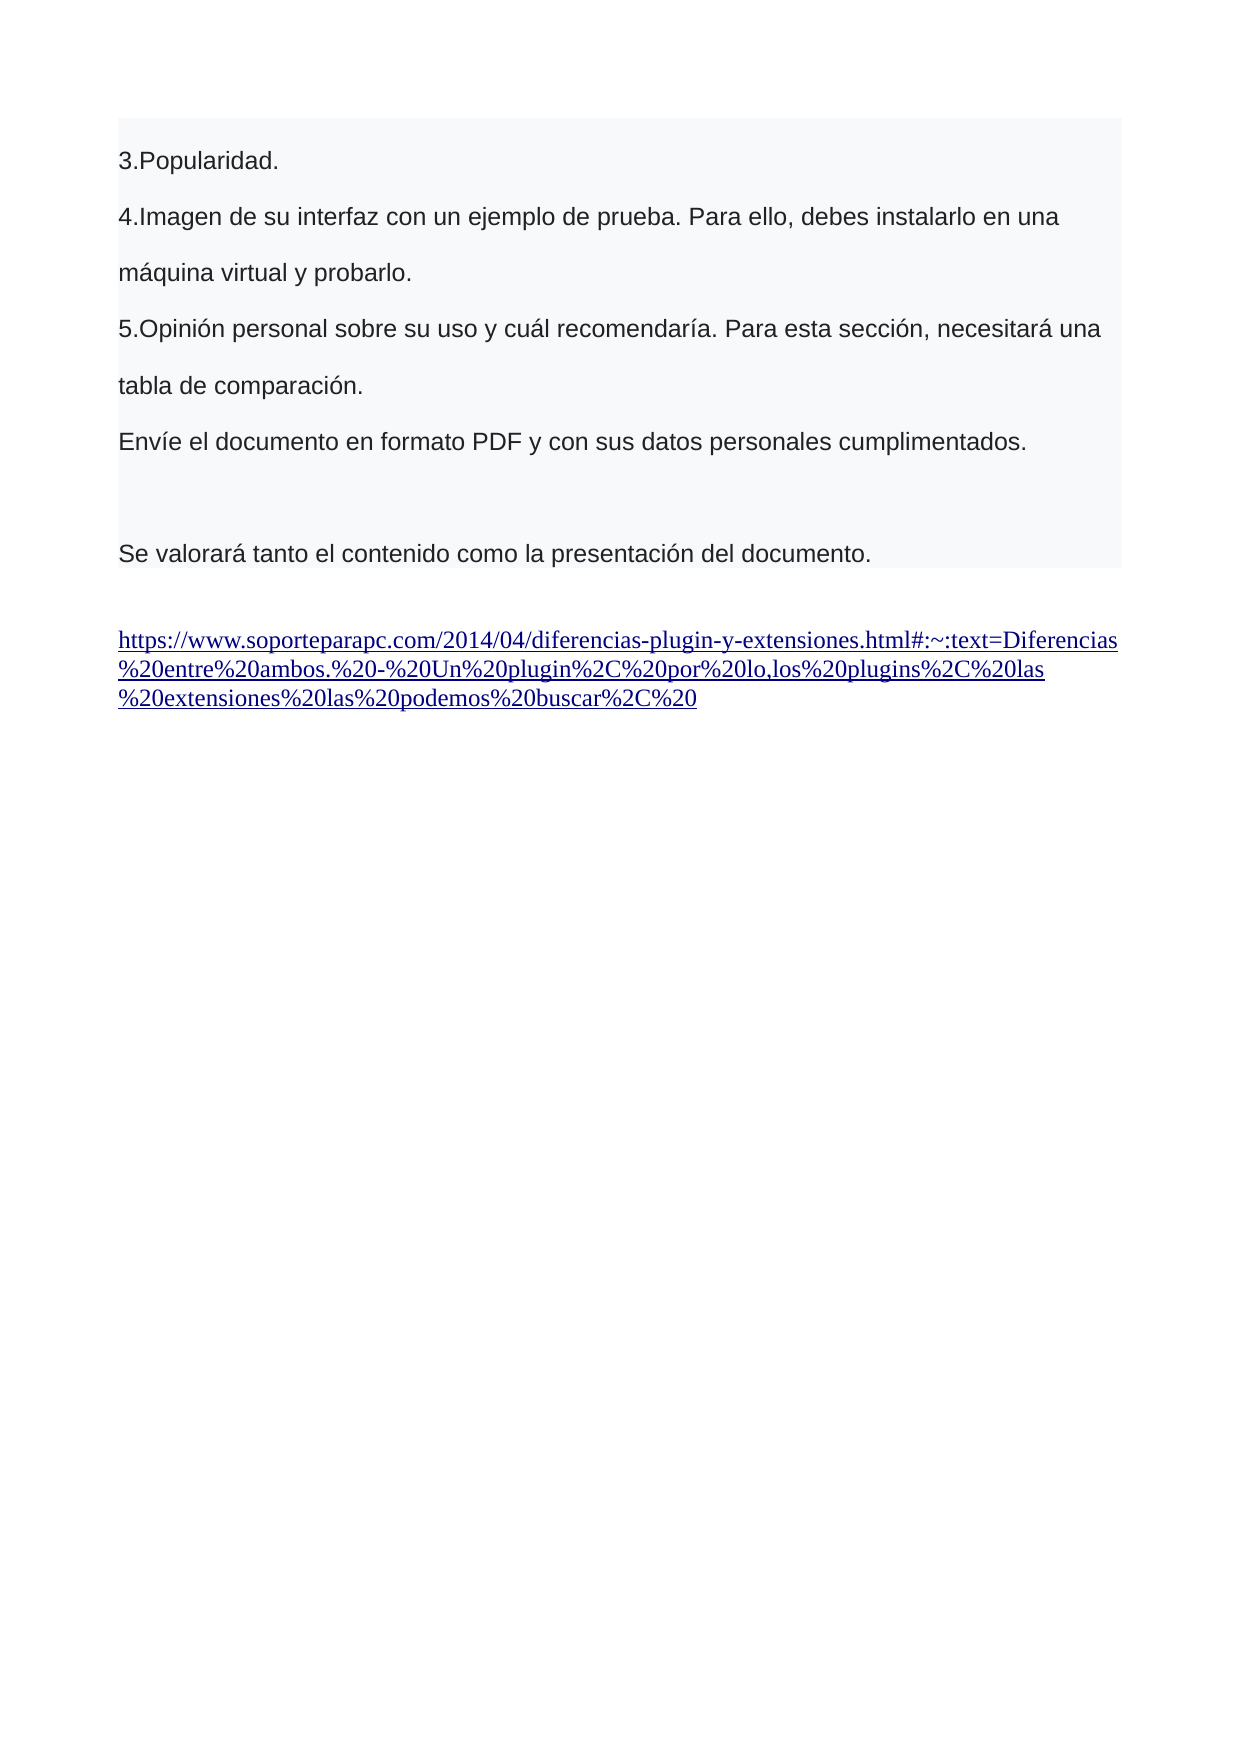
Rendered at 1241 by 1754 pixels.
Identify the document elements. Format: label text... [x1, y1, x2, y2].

text 3.Popularidad. [118, 118, 1122, 174]
text Se valorará tanto el contenido como la presentación del documento. [118, 512, 1122, 568]
text https://www.soporteparapc.com/2014/04/diferencias-plugin-y-extensiones.html#:~:text=Diferencias%20entre%20ambos.%20-%20Un%20plugin%2C%20por%20lo,los%20plugins%2C%20las%20extensiones%20las%20podemos%20buscar%2C%20 [118, 626, 1122, 712]
text Envíe el documento en formato PDF y con sus datos personales cumplimentados. [118, 399, 1122, 456]
text 4.Imagen de su interfaz con un ejemplo de prueba. Para ello, debes instalarlo en una máquina virtual y probarlo. [118, 174, 1122, 287]
text 5.Opinión personal sobre su uso y cuál recomendaría. Para esta sección, necesitará una tabla de comparación. [118, 287, 1122, 399]
